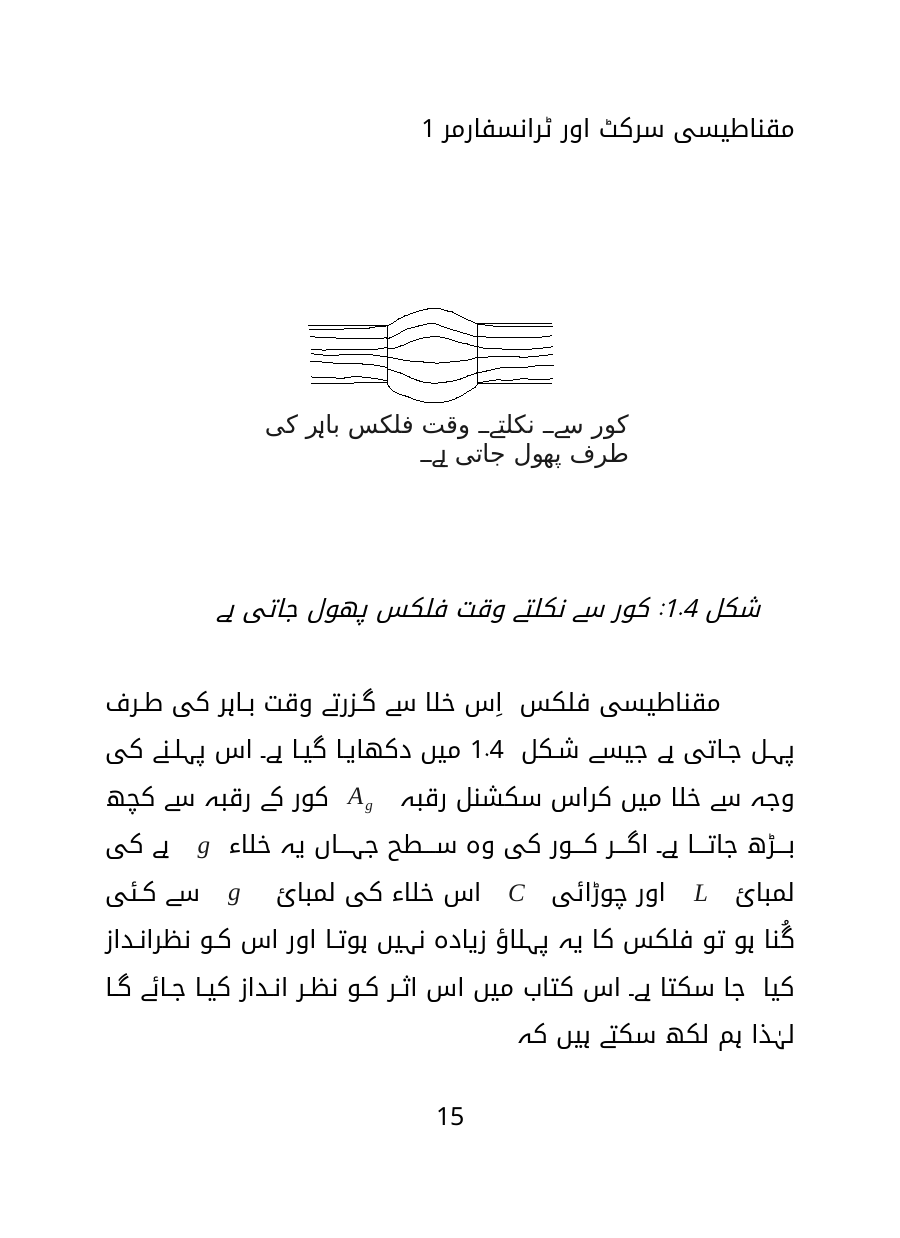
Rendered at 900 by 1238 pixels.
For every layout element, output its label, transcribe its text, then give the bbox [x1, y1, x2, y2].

text مقناطیسی فلکس اِس خلا سے گزرتے وقت باہر کی طرف پہل جاتی ہے جیسے شکل 1.4 میں دکھایا گیا ہے۔ اس پہلنے کی وجہ سے خلا میں کراس سکشنل رقبہ کور کے رقبہ سے کچھ بڑھ جاتا ہے۔ اگر کور کی وہ سطح جہاں یہ خلاء ہے کی لمبائ اور چوڑائی اس خلاء کی لمبائ سے کئی گُنا ہو تو فلکس کا یہ پہلاؤ زیادہ نہیں ہوتا اور اس کو نظرانداز کیا جا سکتا ہے۔ اس کتاب میں اس اثر کو نظر انداز کیا جائے گا لہٰذا ہم لکھ سکتے ہیں کہ [105, 679, 795, 1059]
text شکل 1.4: کور سے نکلتے وقت فلکس پھول جاتی ہے [140, 195, 760, 633]
